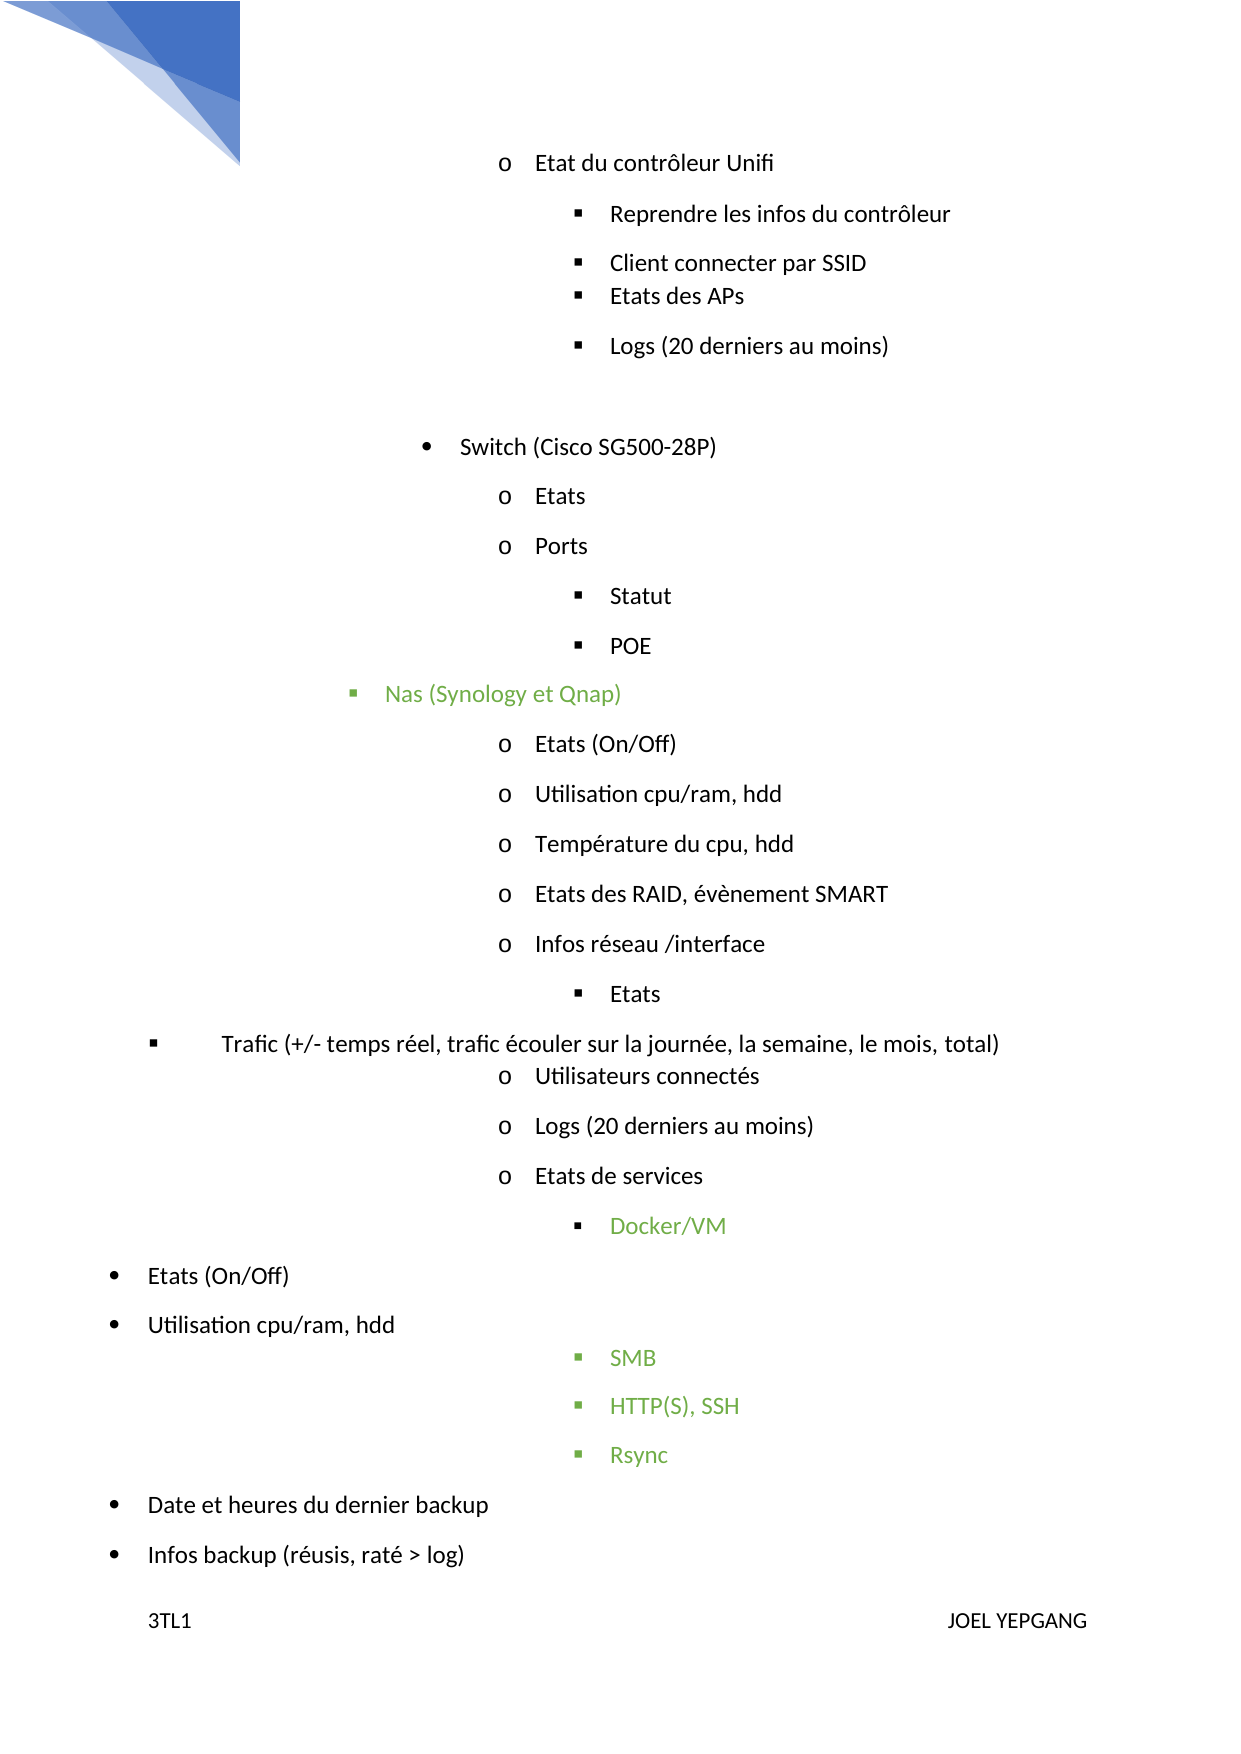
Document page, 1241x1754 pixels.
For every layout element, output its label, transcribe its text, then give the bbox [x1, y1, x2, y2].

list Infos backup (réusis, raté > log) [110, 1539, 1093, 1569]
list Etat du contrôleur Unifi [497, 148, 1093, 179]
list Statut [572, 580, 1093, 611]
list Trafic (+/- temps réel, trafic écouler sur la journée, la semaine, le mois, total) [148, 1028, 1026, 1058]
list Date et heures du dernier backup [110, 1489, 1093, 1520]
list Etats des RAID, évènement SMART [497, 878, 1093, 910]
list Logs (20 derniers au moins) [497, 1110, 1093, 1142]
list Logs (20 derniers au moins) [572, 330, 1093, 360]
list Etats [497, 480, 1093, 512]
list SMB [572, 1342, 1093, 1372]
list Etats [572, 978, 1093, 1009]
list Etats de services [497, 1160, 1093, 1192]
list Infos réseau /interface [497, 928, 1093, 960]
list POE [572, 630, 1093, 661]
list Utilisateurs connectés [497, 1060, 1093, 1092]
list Utilisation cpu/ram, hdd [497, 778, 1093, 810]
list Docker/VM [572, 1210, 1093, 1241]
list Rsync [572, 1439, 1093, 1470]
list Client connecter par SSID [572, 247, 1093, 278]
list Etats (On/Off) [110, 1260, 1093, 1290]
list Utilisation cpu/ram, hdd [110, 1309, 1093, 1340]
list Reprendre les infos du contrôleur [572, 198, 1093, 228]
list Ports [497, 530, 1093, 562]
list Température du cpu, hdd [497, 828, 1093, 860]
list Etats (On/Off) [497, 728, 1093, 760]
list Etats des APs [572, 280, 1093, 311]
list HTTP(S), SSH [572, 1391, 1093, 1421]
list Switch (Cisco SG500-28P) [422, 431, 1093, 461]
list Nas (Synology et Qnap) [347, 679, 1093, 709]
